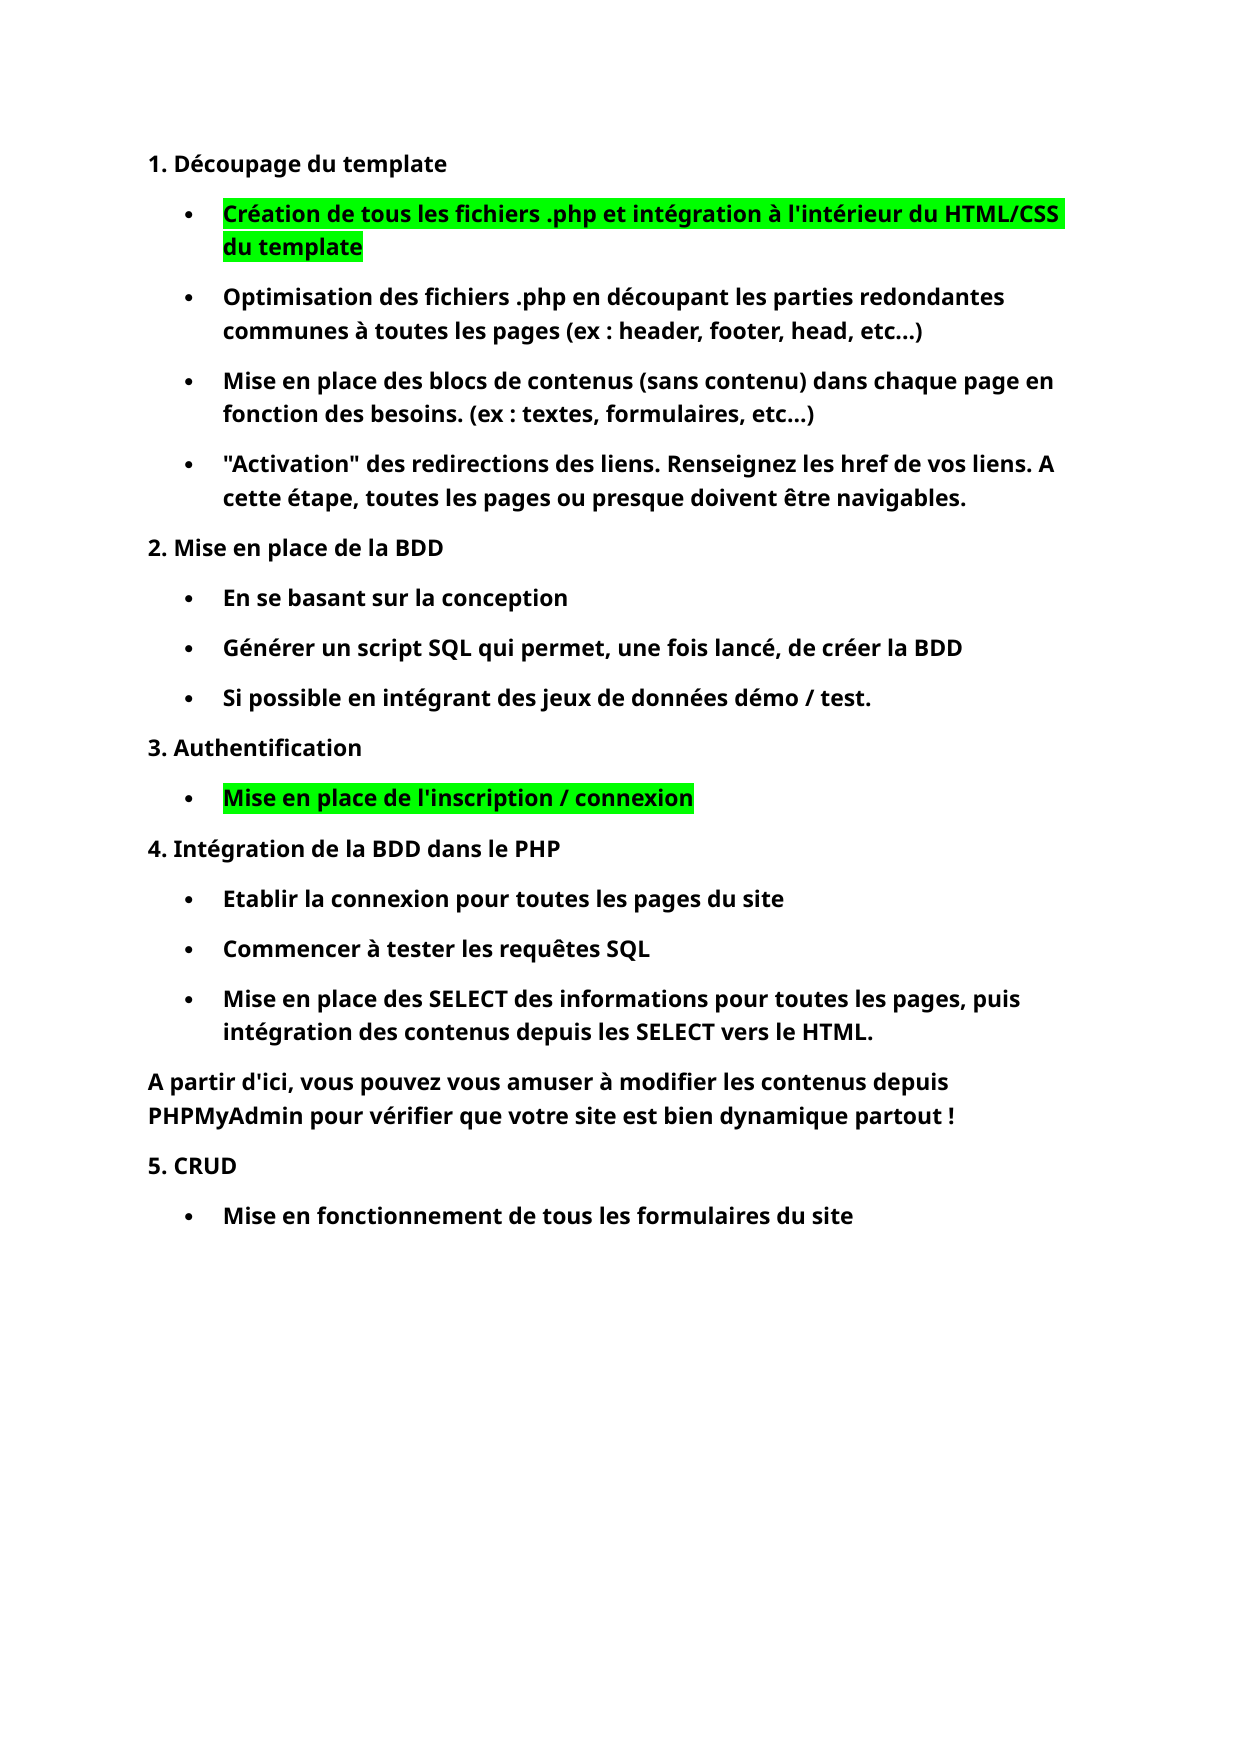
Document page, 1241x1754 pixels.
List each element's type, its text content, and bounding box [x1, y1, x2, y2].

list Création de tous les fichiers .php et intégration à l'intérieur du HTML/CSS du template [185, 198, 1093, 262]
list Etablir la connexion pour toutes les pages du site [185, 883, 1093, 914]
list Mise en place de l'inscription / connexion [185, 782, 1093, 814]
text 1. Découpage du template [148, 148, 1093, 179]
list Mise en fonctionnement de tous les formulaires du site [185, 1200, 1093, 1231]
list Optimisation des fichiers .php en découpant les parties redondantes communes à toutes les pages (ex : header, footer, head, etc...) [185, 281, 1093, 346]
text 3. Authentification [148, 732, 1093, 763]
list Mise en place des SELECT des informations pour toutes les pages, puis intégration des contenus depuis les SELECT vers le HTML. [185, 983, 1093, 1047]
list "Activation" des redirections des liens. Renseignez les href de vos liens. A cette étape, toutes les pages ou presque doivent être navigables. [185, 448, 1093, 513]
text 5. CRUD [148, 1150, 1093, 1181]
list Commencer à tester les requêtes SQL [185, 933, 1093, 964]
text 2. Mise en place de la BDD [148, 532, 1093, 563]
list Générer un script SQL qui permet, une fois lancé, de créer la BDD [185, 632, 1093, 663]
text 4. Intégration de la BDD dans le PHP [148, 832, 1093, 864]
list En se basant sur la conception [185, 582, 1093, 613]
list Mise en place des blocs de contenus (sans contenu) dans chaque page en fonction des besoins. (ex : textes, formulaires, etc...) [185, 365, 1093, 429]
text A partir d'ici, vous pouvez vous amuser à modifier les contenus depuis PHPMyAdmin pour vérifier que votre site est bien dynamique partout ! [148, 1066, 1093, 1131]
list Si possible en intégrant des jeux de données démo / test. [185, 682, 1093, 713]
